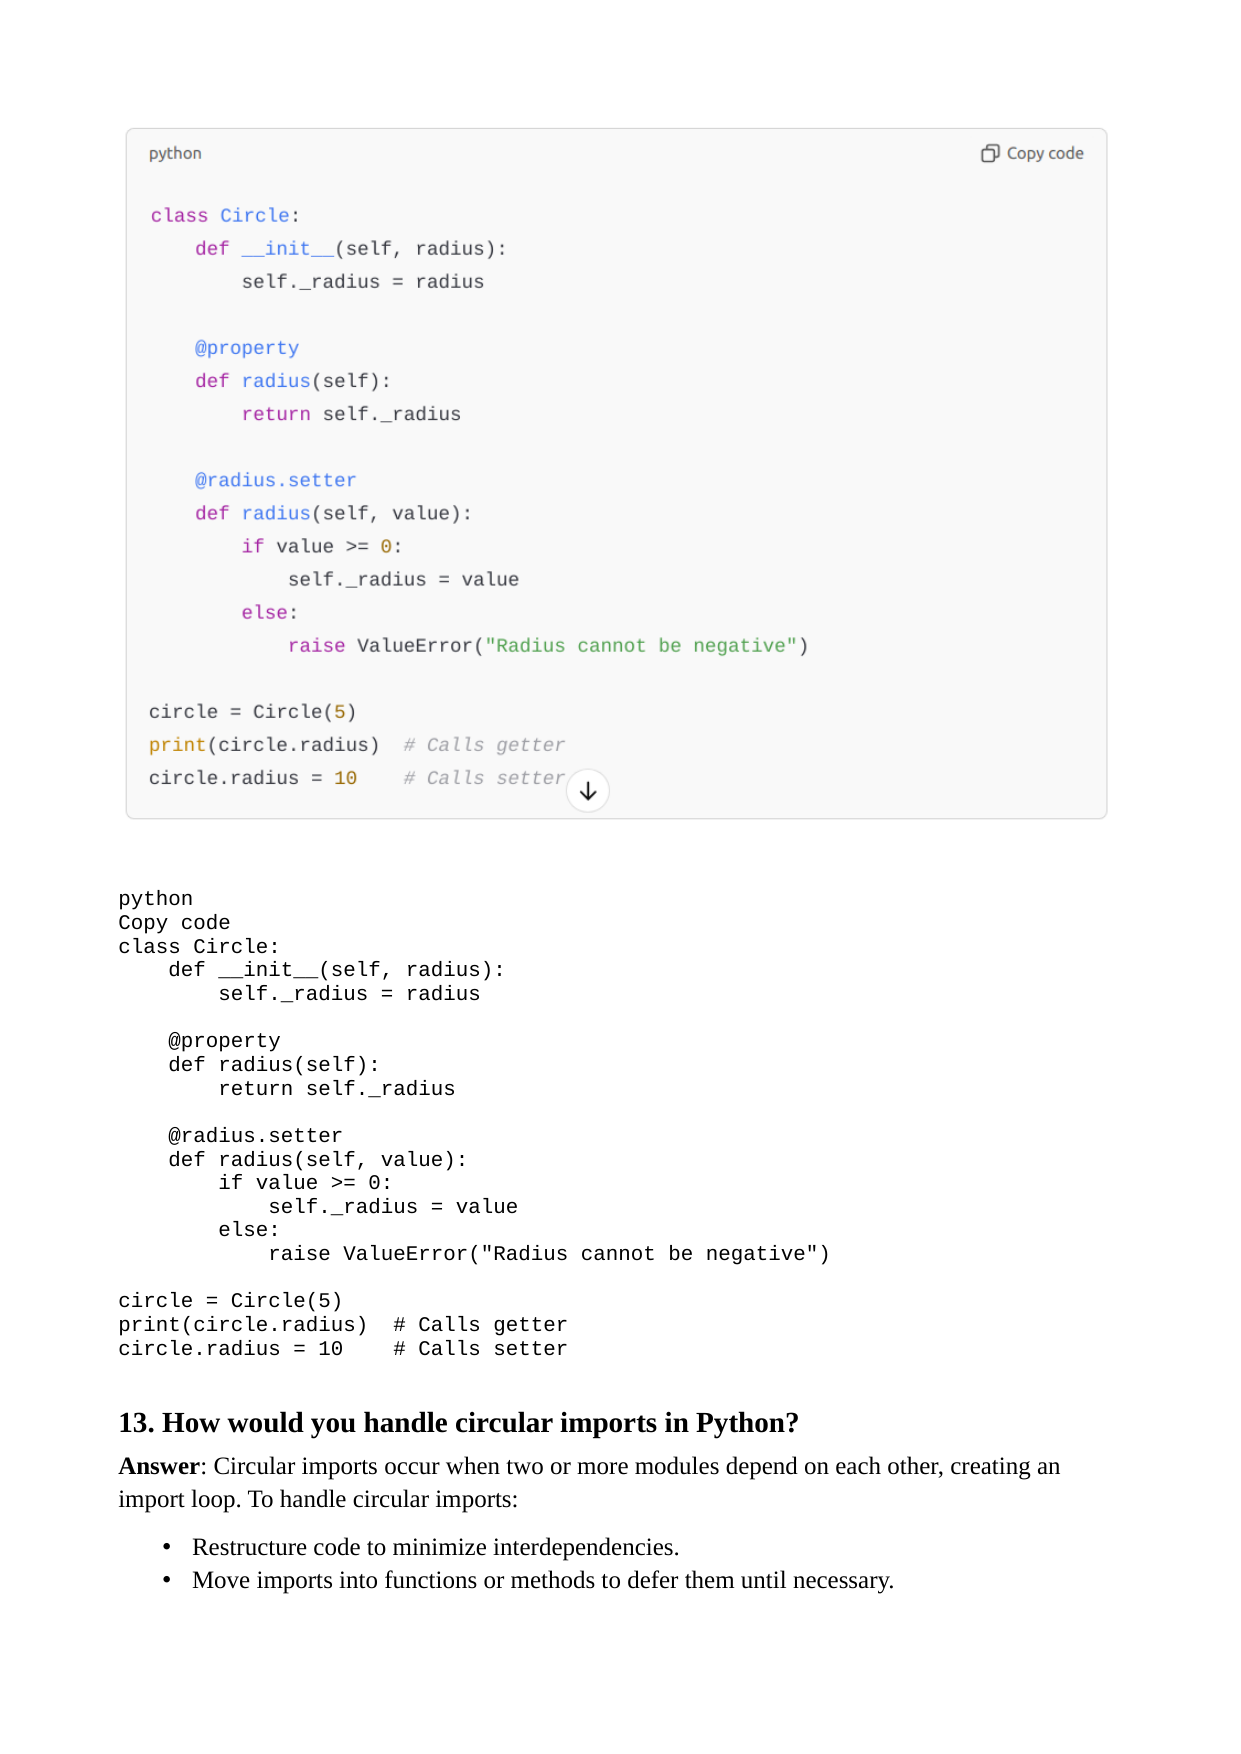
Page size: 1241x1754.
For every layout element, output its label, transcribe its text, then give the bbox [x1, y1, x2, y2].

text circle = Circle(5) [118, 1290, 1122, 1314]
text def radius(self): [118, 1054, 1122, 1078]
text @property [118, 1030, 1122, 1054]
text def __init__(self, radius): [118, 959, 1122, 983]
text def radius(self, value): [118, 1148, 1122, 1172]
text python [118, 888, 1122, 912]
text self._radius = radius [118, 983, 1122, 1007]
picture [118, 118, 1123, 837]
text Copy code [118, 912, 1122, 936]
text Answer: Circular imports occur when two or more modules depend on each other, creating an import loop. To handle circular imports: [118, 1451, 1122, 1513]
list Restructure code to minimize interdependencies. [162, 1532, 1122, 1561]
text if value >= 0: [118, 1172, 1122, 1196]
text @radius.setter [118, 1125, 1122, 1148]
text raise ValueError("Radius cannot be negative") [118, 1243, 1122, 1267]
text self._radius = value [118, 1196, 1122, 1219]
list Move imports into functions or methods to defer them until necessary. [162, 1565, 1122, 1594]
text return self._radius [118, 1078, 1122, 1101]
text else: [118, 1219, 1122, 1243]
text class Circle: [118, 936, 1122, 959]
subtitle 13. How would you handle circular imports in Python? [118, 1405, 1122, 1439]
text circle.radius = 10 # Calls setter [118, 1338, 1122, 1361]
text print(circle.radius) # Calls getter [118, 1314, 1122, 1338]
